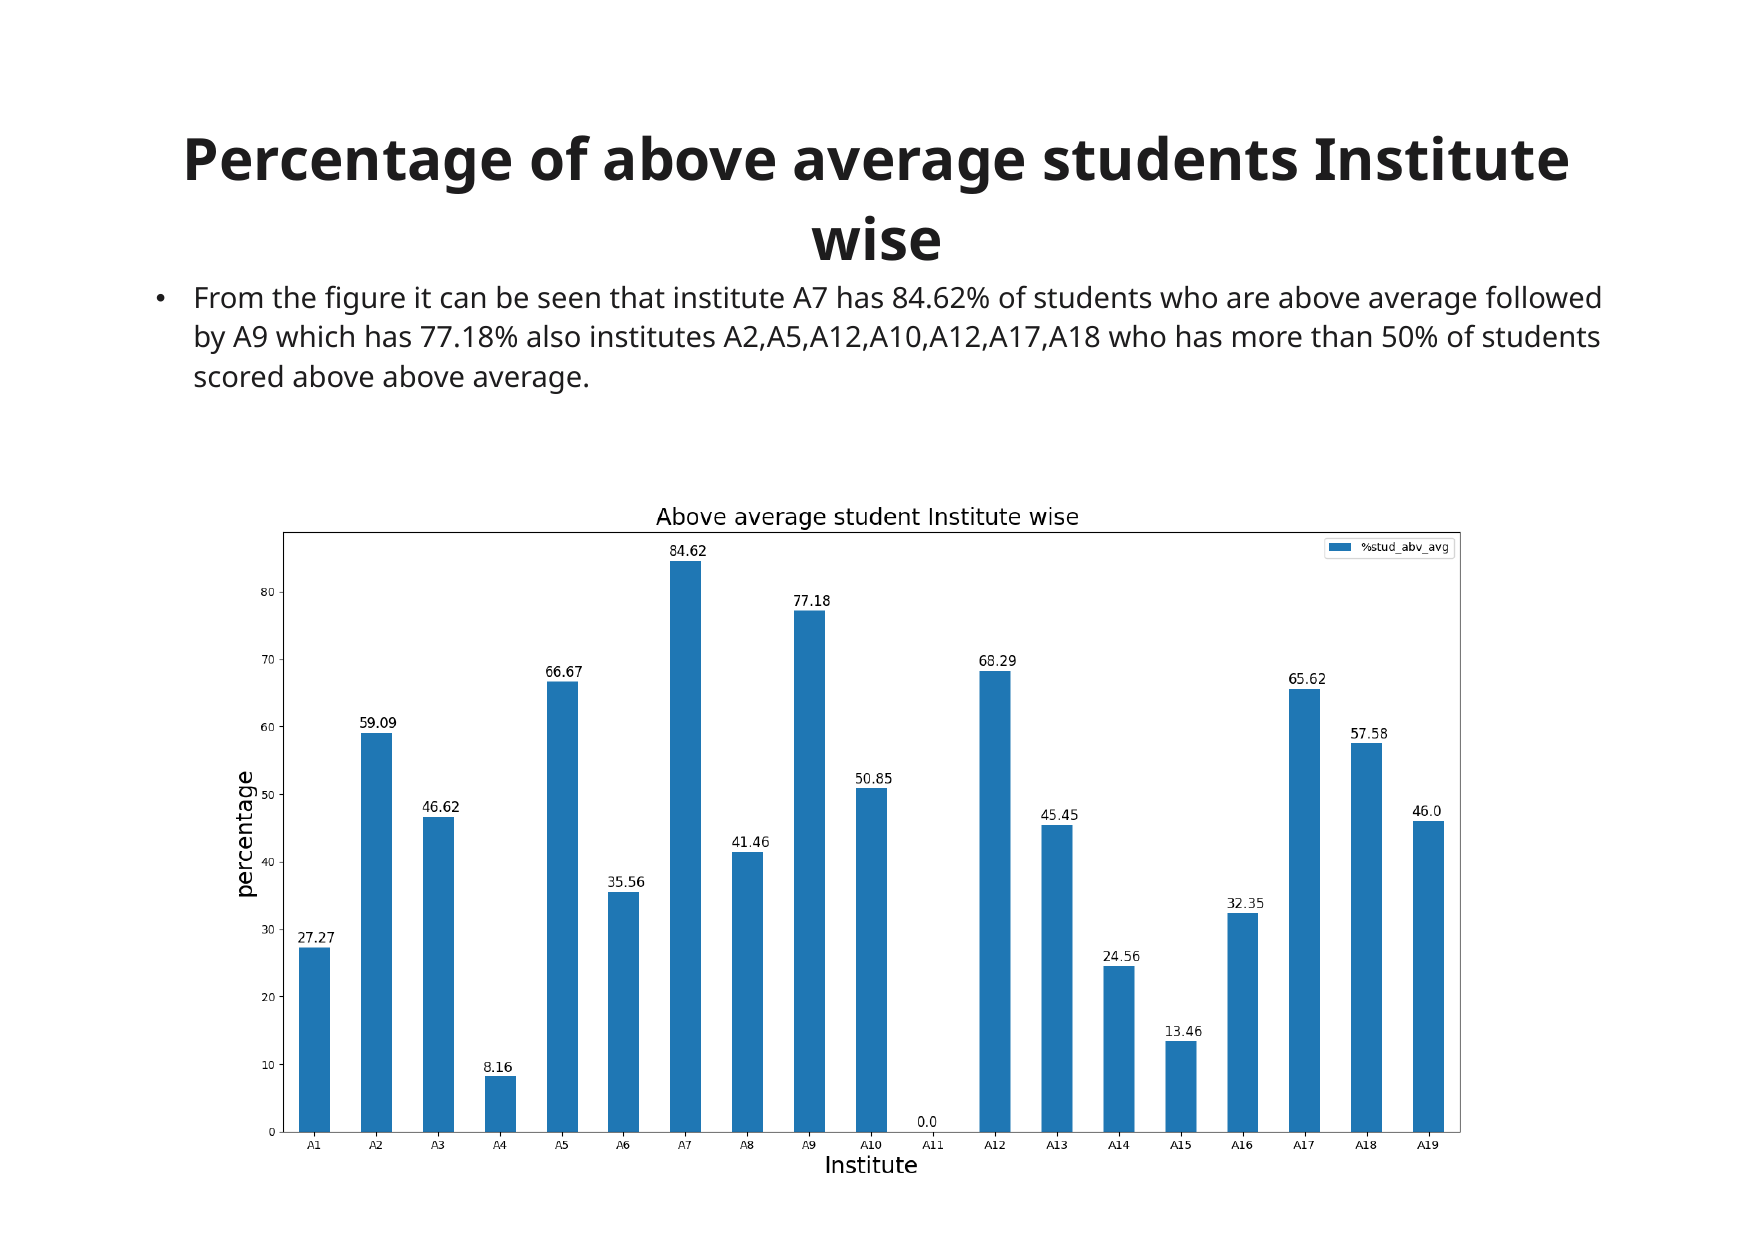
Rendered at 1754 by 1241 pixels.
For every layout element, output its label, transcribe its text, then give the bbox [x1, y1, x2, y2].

picture [222, 475, 1499, 1187]
list From the figure it can be seen that institute A7 has 84.62% of students who are above average followed by A9 which has 77.18% also institutes A2,A5,A12,A10,A12,A17,A18 who has more than 50% of students scored above above average. [156, 277, 1636, 396]
text Percentage of above average students Institute wise [118, 118, 1636, 277]
